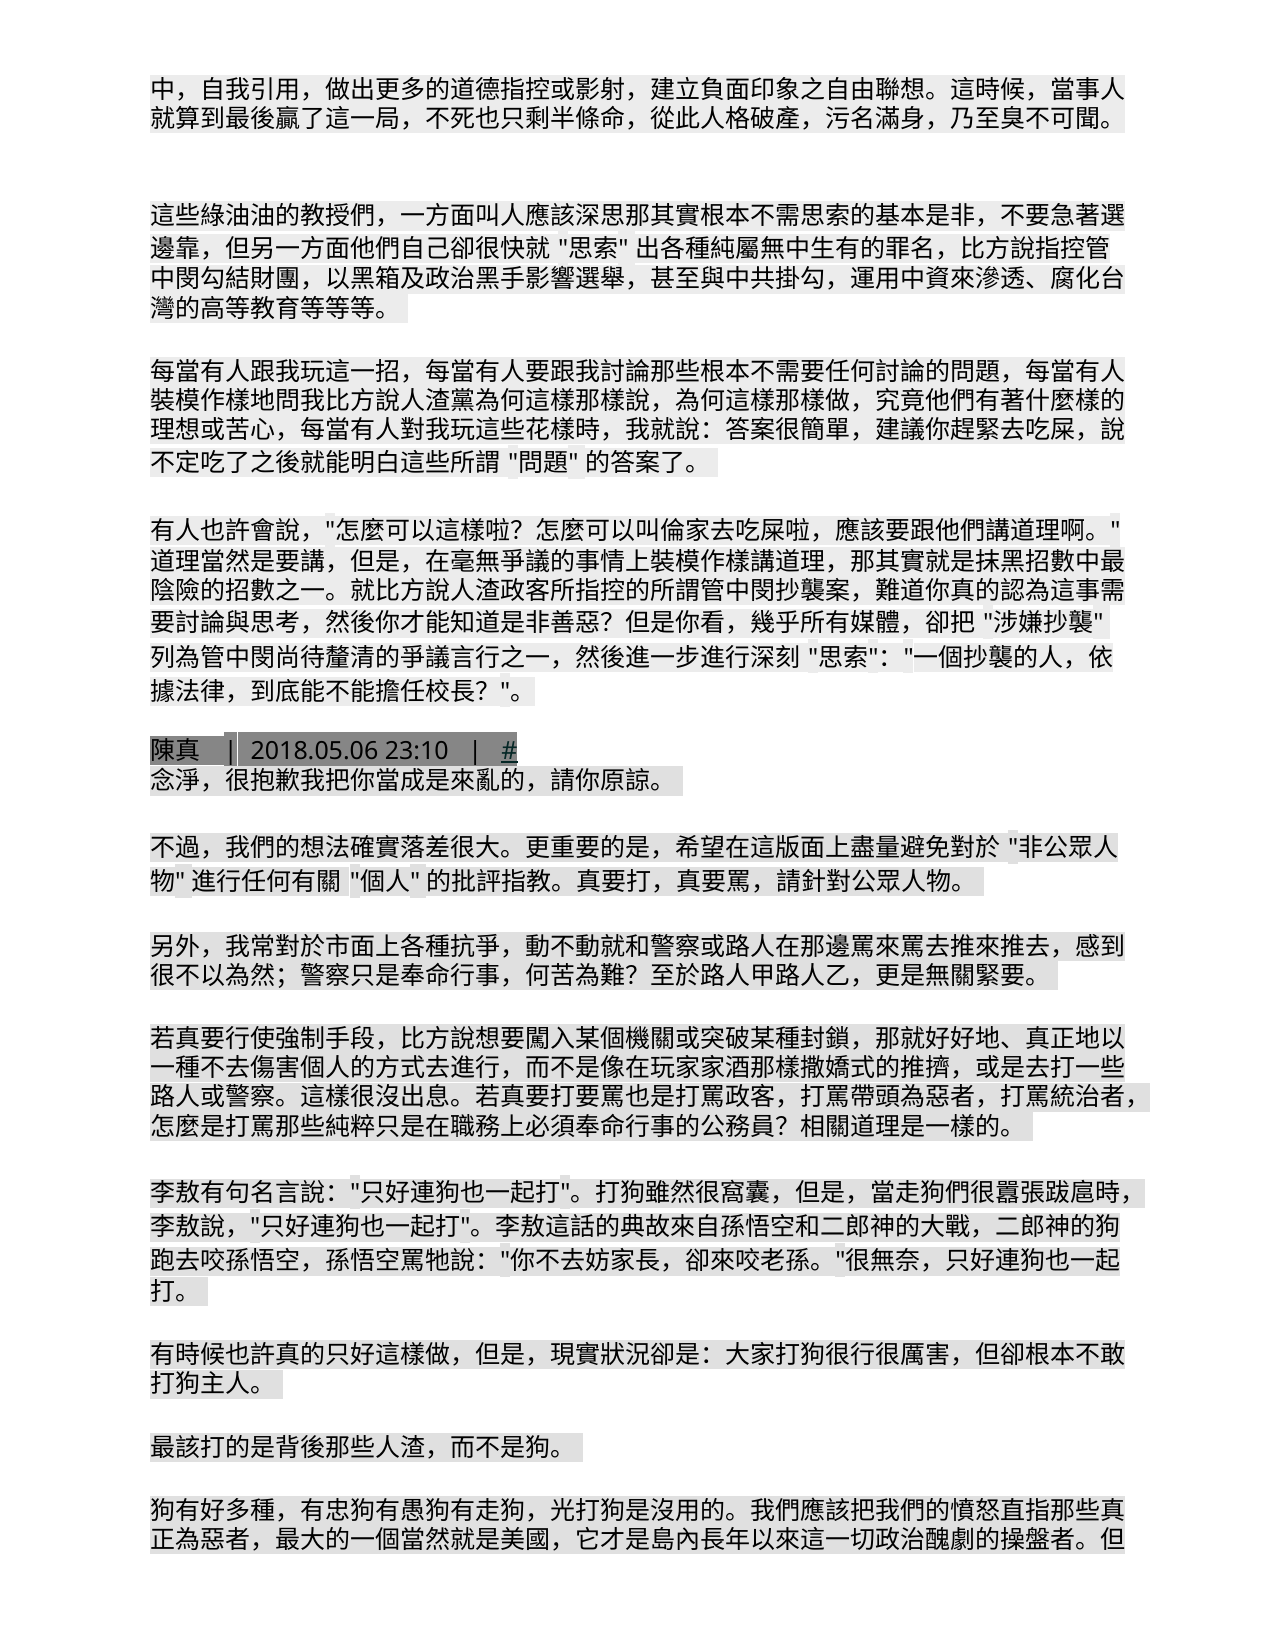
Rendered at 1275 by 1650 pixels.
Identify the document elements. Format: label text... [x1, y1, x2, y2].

text 陳真 | 2018.05.06 23:10 | # [150, 732, 1125, 766]
text (續卡管啟示錄) 十七， 把毫無爭議的人事物給爭議化 學姊轉述一些成大綠油油老師的 "疑惑" 給我聽，說他們對管中閔的一些 "爭議" 感到很 "不解"，希望大家不要這麼快下結論，應該 "思索" 管中閔這樣一些 "爭議行為" 的內在是非價值，比方說，遴選程序上有沒有問題？程序很重要哦，因為這才是民主的精髓；或是思索 "教授兼任獨立董事是對的嗎"？有產學商勾結之虞？會不會影響高等教育的獨立性？兼任獨董一事有無以正式形式公告周知等等等。 我能想像，這些綠油油教授講這些話時的模樣，應該是一副好像很理性很客觀很謙虛很愛思考的嘴臉，總之就是要大家思索，不要輕易下結論哦，我們應該保持客觀中立哦。 各位能理解這是哪一招嗎？這就是：當一個事情之是非對錯根本毋庸置疑時，有人就會故意做出深思狀，彷彿裏頭真有什麼需要思索才能弄明白的地方，或是暗示當事人之作為裏頭很可能有著一些什麼 "內幕" 尚不為人所知，因此，我們應該保持理性與冷靜，應該獨立思考，應該謹慎客觀中立地看待這些 "爭議"，不要急著做出結論哦。 各位明白吧，這一招很毒，但很管用，簡單說就是故意把毫無一絲爭議的善惡是非，裝模作樣地抬出理性與進步之名，假裝細膩思索更深遠的道理，讓一些蠢蛋們以為："對吼！講得真好，我們就是應該要理性思索，一定是內在有著一些更為細膩的弊病存在，所以才會被政府拔管"。 透過這樣一種手法，掉包問題本質，把價值問題給轉換成各種往往憑空瞎掰的技術性問題，從而把一個毫無爭議的是非善惡給爭議化；然後再從自己純屬虛構的各項技術與程序問題中，自我引用，做出更多的道德指控或影射，建立負面印象之自由聯想。這時候，當事人就算到最後贏了這一局，不死也只剩半條命，從此人格破產，污名滿身，乃至臭不可聞。 這些綠油油的教授們，一方面叫人應該深思那其實根本不需思索的基本是非，不要急著選邊靠，但另一方面他們自己卻很快就 "思索" 出各種純屬無中生有的罪名，比方說指控管中閔勾結財團，以黑箱及政治黑手影響選舉，甚至與中共掛勾，運用中資來滲透、腐化台灣的高等教育等等等。 每當有人跟我玩這一招，每當有人要跟我討論那些根本不需要任何討論的問題，每當有人裝模作樣地問我比方說人渣黨為何這樣那樣說，為何這樣那樣做，究竟他們有著什麼樣的理想或苦心，每當有人對我玩這些花樣時，我就說：答案很簡單，建議你趕緊去吃屎，說不定吃了之後就能明白這些所謂 "問題" 的答案了。 有人也許會說，"怎麼可以這樣啦？怎麼可以叫倫家去吃屎啦，應該要跟他們講道理啊。" 道理當然是要講，但是，在毫無爭議的事情上裝模作樣講道理，那其實就是抹黑招數中最陰險的招數之一。就比方說人渣政客所指控的所謂管中閔抄襲案，難道你真的認為這事需要討論與思考，然後你才能知道是非善惡？但是你看，幾乎所有媒體，卻把 "涉嫌抄襲" 列為管中閔尚待釐清的爭議言行之一，然後進一步進行深刻 "思索"："一個抄襲的人，依據法律，到底能不能擔任校長？"。 [150, 75, 1125, 707]
text 念淨，很抱歉我把你當成是來亂的，請你原諒。 不過，我們的想法確實落差很大。更重要的是，希望在這版面上盡量避免對於 "非公眾人物" 進行任何有關 "個人" 的批評指教。真要打，真要罵，請針對公眾人物。 另外，我常對於市面上各種抗爭，動不動就和警察或路人在那邊罵來罵去推來推去，感到很不以為然；警察只是奉命行事，何苦為難？至於路人甲路人乙，更是無關緊要。 若真要行使強制手段，比方說想要闖入某個機關或突破某種封鎖，那就好好地、真正地以一種不去傷害個人的方式去進行，而不是像在玩家家酒那樣撒嬌式的推擠，或是去打一些路人或警察。這樣很沒出息。若真要打要罵也是打罵政客，打罵帶頭為惡者，打罵統治者，怎麼是打罵那些純粹只是在職務上必須奉命行事的公務員？相關道理是一樣的。 李敖有句名言說："只好連狗也一起打"。打狗雖然很窩囊，但是，當走狗們很囂張跋扈時，李敖說，"只好連狗也一起打"。李敖這話的典故來自孫悟空和二郎神的大戰，二郎神的狗跑去咬孫悟空，孫悟空罵牠說："你不去妨家長，卻來咬老孫。"很無奈，只好連狗也一起打。 有時候也許真的只好這樣做，但是，現實狀況卻是：大家打狗很行很厲害，但卻根本不敢打狗主人。 最該打的是背後那些人渣，而不是狗。 狗有好多種，有忠狗有愚狗有走狗，光打狗是沒用的。我們應該把我們的憤怒直指那些真正為惡者，最大的一個當然就是美國，它才是島內長年以來這一切政治醜劇的操盤者。但是，人們卻往往把焦點放在那些根本無關緊要的鼻屎大的小事情上，從而忽略事情的本質，打成一團毫無意義的混仗爛仗。 [150, 766, 1125, 1554]
